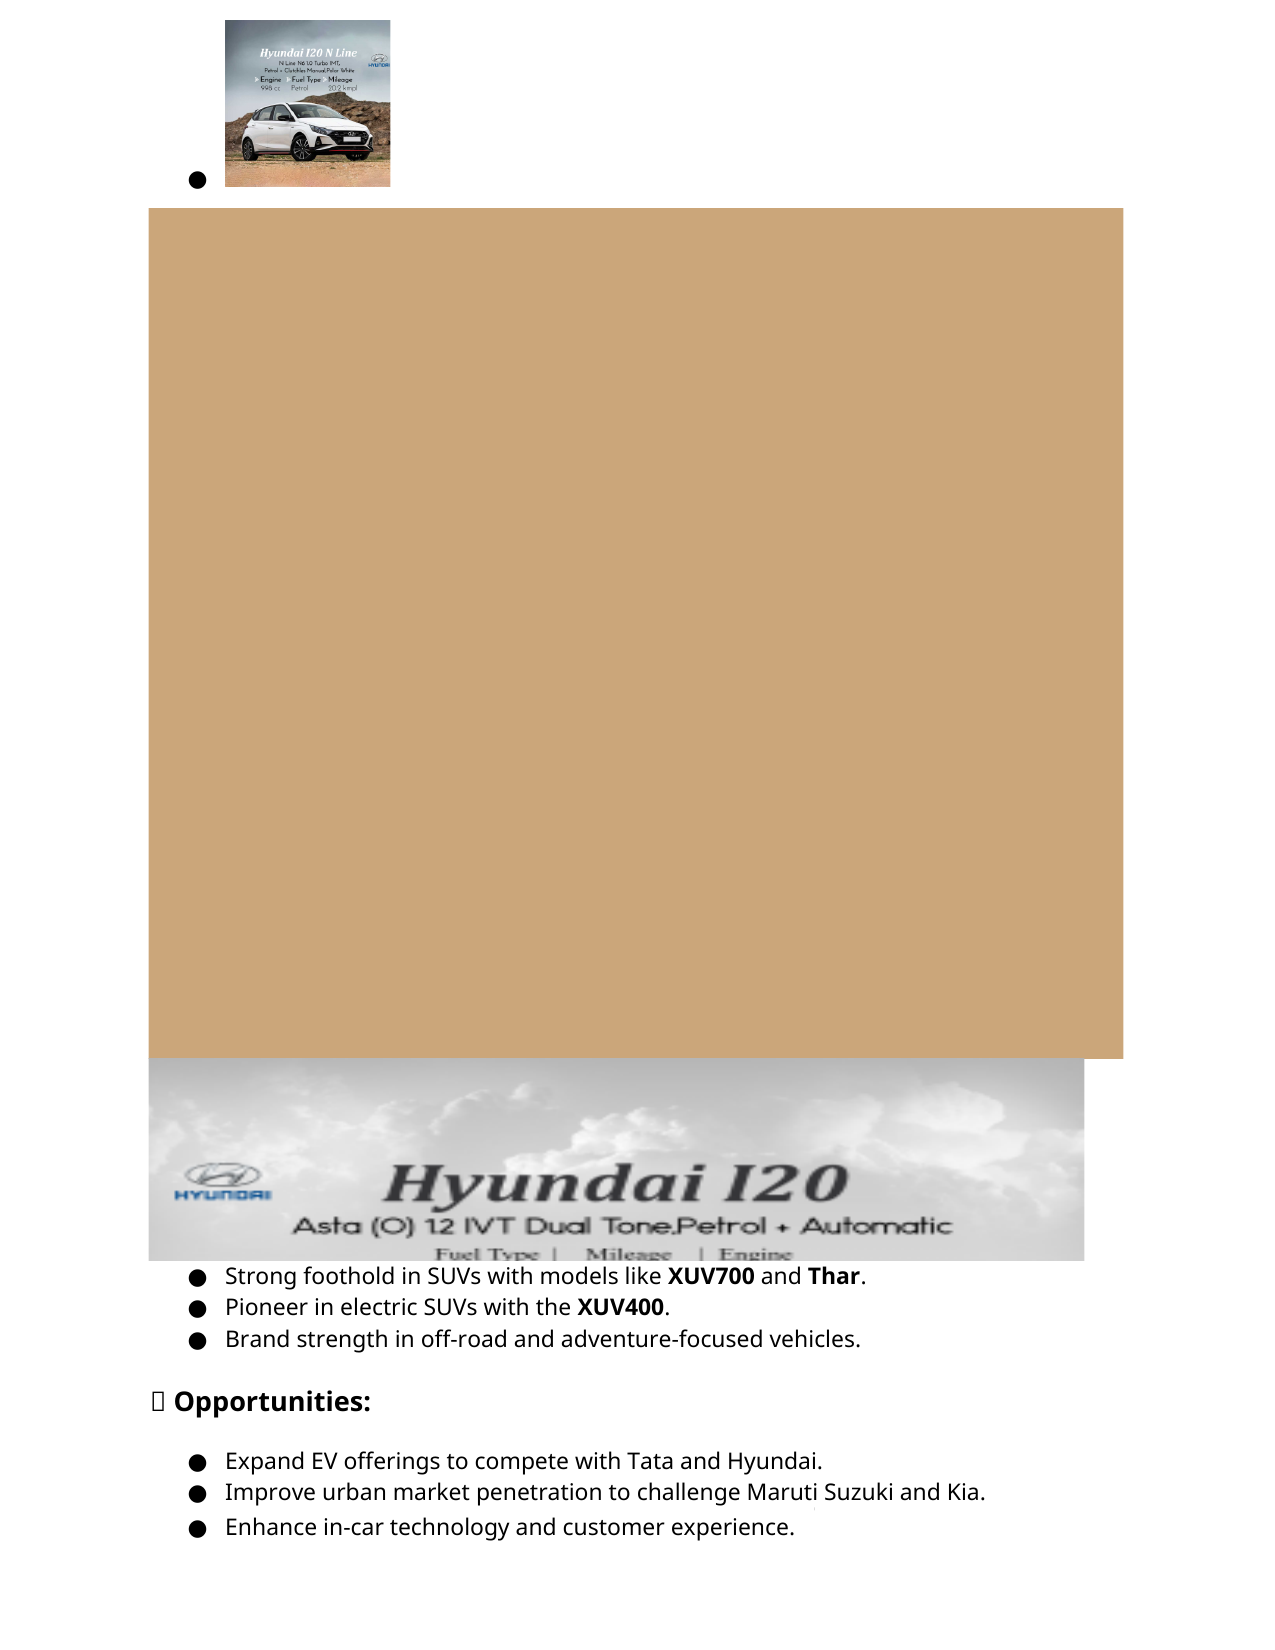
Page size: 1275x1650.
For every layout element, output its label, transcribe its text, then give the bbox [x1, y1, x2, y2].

list Enhance in-car technology and customer experience. [187, 1507, 1125, 1542]
list Improve urban market penetration to challenge Maruti Suzuki and Kia. [187, 1476, 1125, 1507]
list Strong foothold in SUVs with models like XUV700 and Thar. [187, 1260, 1125, 1291]
list Brand strength in off-road and adventure-focused vehicles. [187, 1322, 1125, 1354]
picture [225, 20, 391, 187]
picture [148, 208, 1124, 1261]
subtitle 🎯 Opportunities: [150, 1383, 1125, 1420]
list Pioneer in electric SUVs with the XUV400. [187, 1291, 1125, 1322]
list Expand EV offerings to compete with Tata and Hyundai. [187, 1445, 1125, 1476]
